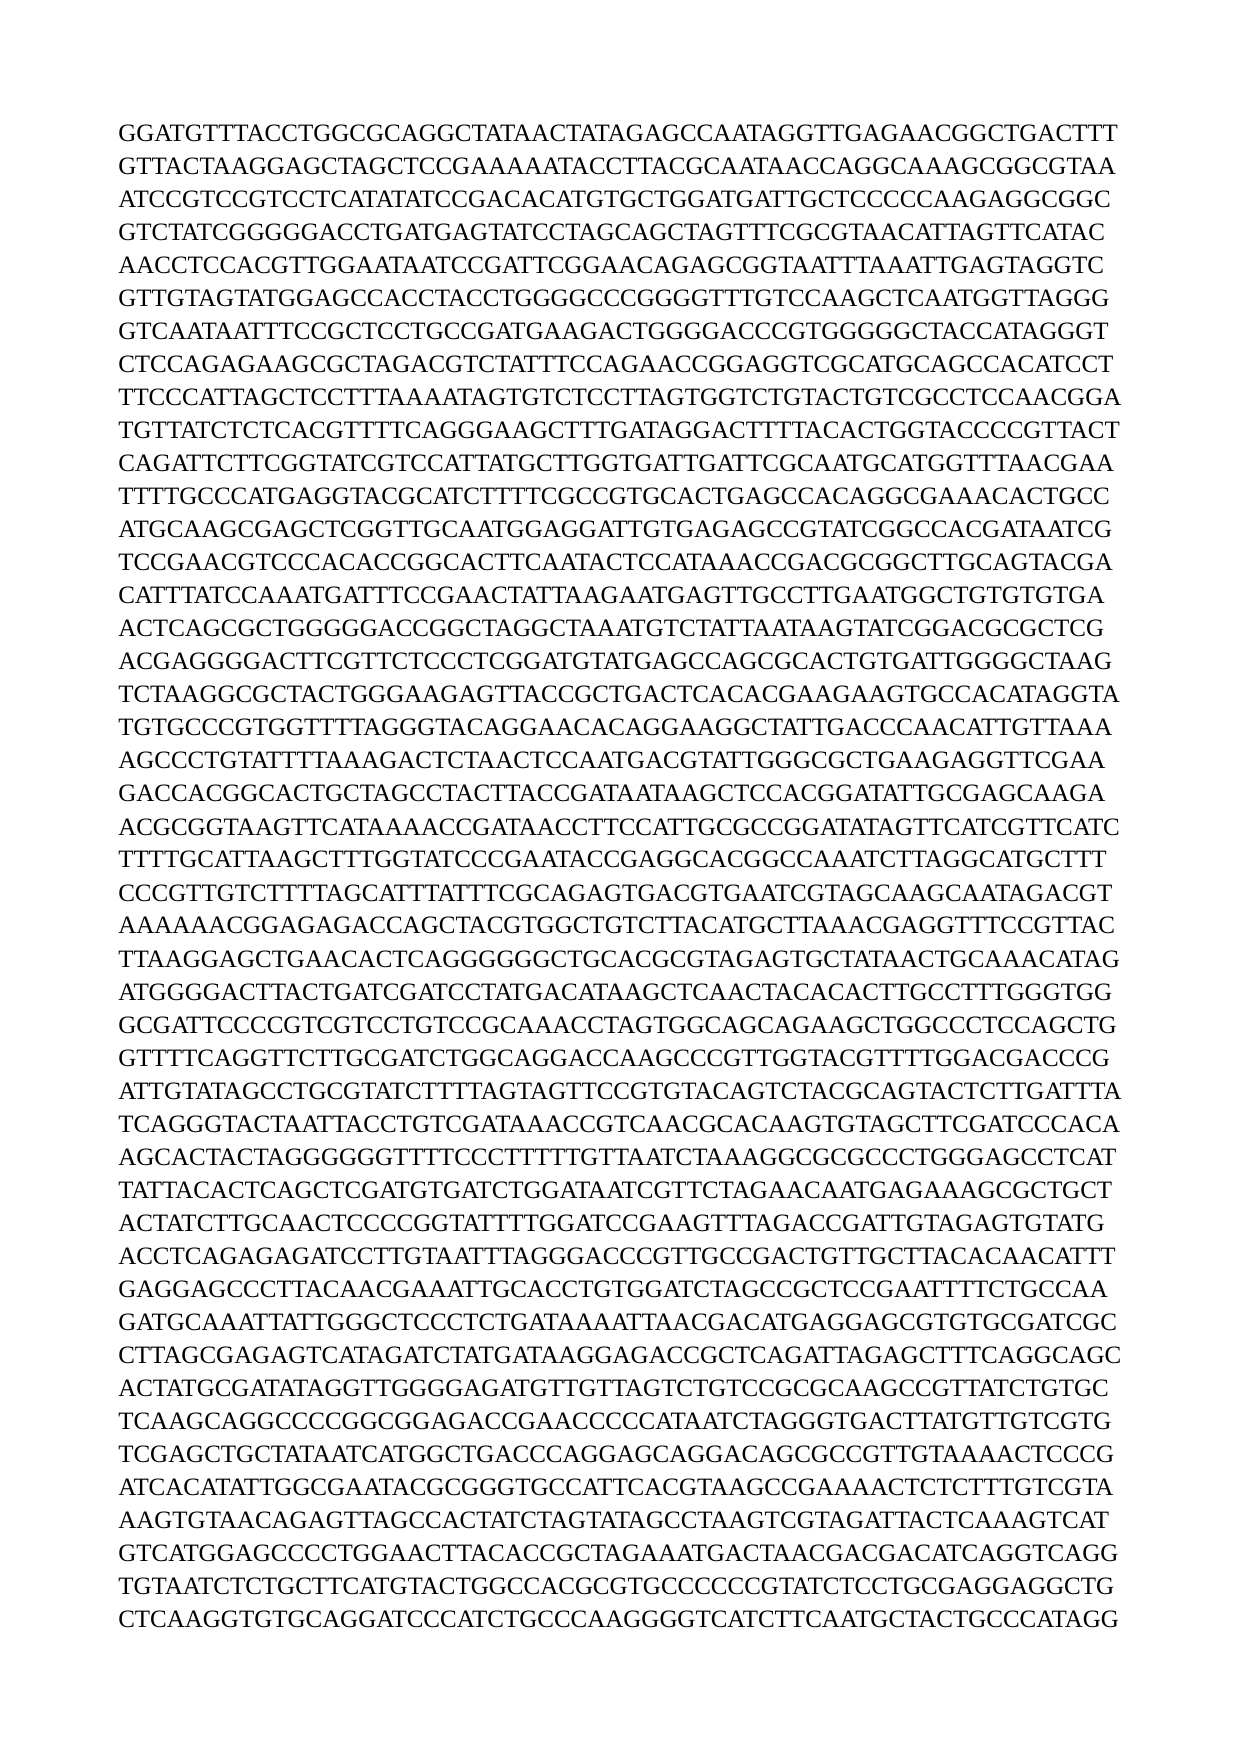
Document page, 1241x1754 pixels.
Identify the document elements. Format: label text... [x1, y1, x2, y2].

text GGATGTTTACCTGGCGCAGGCTATAACTATAGAGCCAATAGGTTGAGAACGGCTGACTTTGTTACTAAGGAGCTAGCTCCGAAAAATACCTTACGCAATAACCAGGCAAAGCGGCGTAAATCCGTCCGTCCTCATATATCCGACACATGTGCTGGATGATTGCTCCCCCAAGAGGCGGCGTCTATCGGGGGACCTGATGAGTATCCTAGCAGCTAGTTTCGCGTAACATTAGTTCATACAACCTCCACGTTGGAATAATCCGATTCGGAACAGAGCGGTAATTTAAATTGAGTAGGTCGTTGTAGTATGGAGCCACCTACCTGGGGCCCGGGGTTTGTCCAAGCTCAATGGTTAGGGGTCAATAATTTCCGCTCCTGCCGATGAAGACTGGGGACCCGTGGGGGCTACCATAGGGTCTCCAGAGAAGCGCTAGACGTCTATTTCCAGAACCGGAGGTCGCATGCAGCCACATCCTTTCCCATTAGCTCCTTTAAAATAGTGTCTCCTTAGTGGTCTGTACTGTCGCCTCCAACGGATGTTATCTCTCACGTTTTCAGGGAAGCTTTGATAGGACTTTTACACTGGTACCCCGTTACTCAGATTCTTCGGTATCGTCCATTATGCTTGGTGATTGATTCGCAATGCATGGTTTAACGAATTTTGCCCATGAGGTACGCATCTTTTCGCCGTGCACTGAGCCACAGGCGAAACACTGCCATGCAAGCGAGCTCGGTTGCAATGGAGGATTGTGAGAGCCGTATCGGCCACGATAATCGTCCGAACGTCCCACACCGGCACTTCAATACTCCATAAACCGACGCGGCTTGCAGTACGACATTTATCCAAATGATTTCCGAACTATTAAGAATGAGTTGCCTTGAATGGCTGTGTGTGAACTCAGCGCTGGGGGACCGGCTAGGCTAAATGTCTATTAATAAGTATCGGACGCGCTCGACGAGGGGACTTCGTTCTCCCTCGGATGTATGAGCCAGCGCACTGTGATTGGGGCTAAGTCTAAGGCGCTACTGGGAAGAGTTACCGCTGACTCACACGAAGAAGTGCCACATAGGTATGTGCCCGTGGTTTTAGGGTACAGGAACACAGGAAGGCTATTGACCCAACATTGTTAAAAGCCCTGTATTTTAAAGACTCTAACTCCAATGACGTATTGGGCGCTGAAGAGGTTCGAAGACCACGGCACTGCTAGCCTACTTACCGATAATAAGCTCCACGGATATTGCGAGCAAGAACGCGGTAAGTTCATAAAACCGATAACCTTCCATTGCGCCGGATATAGTTCATCGTTCATCTTTTGCATTAAGCTTTGGTATCCCGAATACCGAGGCACGGCCAAATCTTAGGCATGCTTTCCCGTTGTCTTTTAGCATTTATTTCGCAGAGTGACGTGAATCGTAGCAAGCAATAGACGTAAAAAACGGAGAGACCAGCTACGTGGCTGTCTTACATGCTTAAACGAGGTTTCCGTTACTTAAGGAGCTGAACACTCAGGGGGGCTGCACGCGTAGAGTGCTATAACTGCAAACATAGATGGGGACTTACTGATCGATCCTATGACATAAGCTCAACTACACACTTGCCTTTGGGTGGGCGATTCCCCGTCGTCCTGTCCGCAAACCTAGTGGCAGCAGAAGCTGGCCCTCCAGCTGGTTTTCAGGTTCTTGCGATCTGGCAGGACCAAGCCCGTTGGTACGTTTTGGACGACCCGATTGTATAGCCTGCGTATCTTTTAGTAGTTCCGTGTACAGTCTACGCAGTACTCTTGATTTATCAGGGTACTAATTACCTGTCGATAAACCGTCAACGCACAAGTGTAGCTTCGATCCCACAAGCACTACTAGGGGGGTTTTCCCTTTTTGTTAATCTAAAGGCGCGCCCTGGGAGCCTCATTATTACACTCAGCTCGATGTGATCTGGATAATCGTTCTAGAACAATGAGAAAGCGCTGCTACTATCTTGCAACTCCCCGGTATTTTGGATCCGAAGTTTAGACCGATTGTAGAGTGTATGACCTCAGAGAGATCCTTGTAATTTAGGGACCCGTTGCCGACTGTTGCTTACACAACATTTGAGGAGCCCTTACAACGAAATTGCACCTGTGGATCTAGCCGCTCCGAATTTTCTGCCAAGATGCAAATTATTGGGCTCCCTCTGATAAAATTAACGACATGAGGAGCGTGTGCGATCGCCTTAGCGAGAGTCATAGATCTATGATAAGGAGACCGCTCAGATTAGAGCTTTCAGGCAGCACTATGCGATATAGGTTGGGGAGATGTTGTTAGTCTGTCCGCGCAAGCCGTTATCTGTGCTCAAGCAGGCCCCGGCGGAGACCGAACCCCCATAATCTAGGGTGACTTATGTTGTCGTGTCGAGCTGCTATAATCATGGCTGACCCAGGAGCAGGACAGCGCCGTTGTAAAACTCCCGATCACATATTGGCGAATACGCGGGTGCCATTCACGTAAGCCGAAAACTCTCTTTGTCGTAAAGTGTAACAGAGTTAGCCACTATCTAGTATAGCCTAAGTCGTAGATTACTCAAAGTCATGTCATGGAGCCCCTGGAACTTACACCGCTAGAAATGACTAACGACGACATCAGGTCAGGTGTAATCTCTGCTTCATGTACTGGCCACGCGTGCCCCCCGTATCTCCTGCGAGGAGGCTGCTCAAGGTGTGCAGGATCCCATCTGCCCAAGGGGTCATCTTCAATGCTACTGCCCATAGG [118, 118, 1122, 1633]
